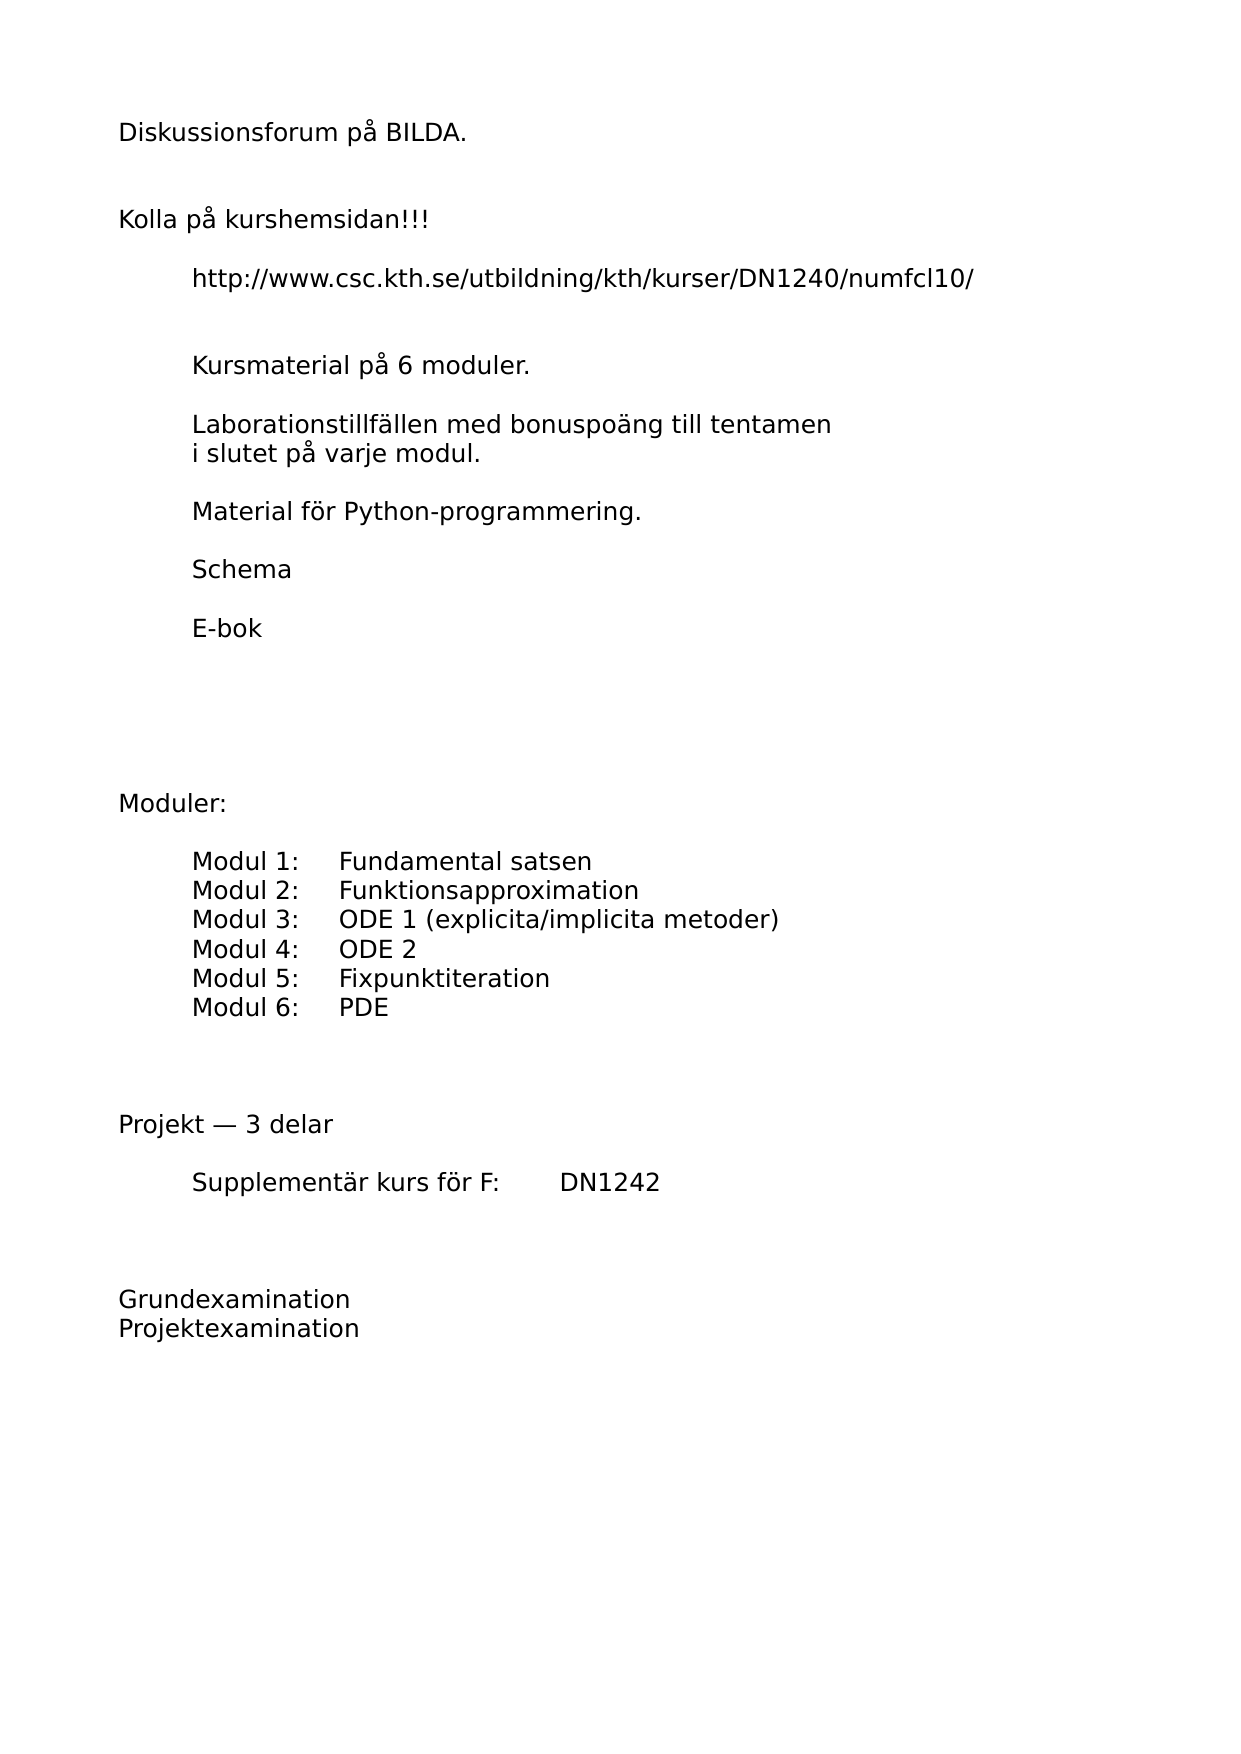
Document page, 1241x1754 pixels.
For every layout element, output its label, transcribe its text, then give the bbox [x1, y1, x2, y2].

text Kursmaterial på 6 moduler. [118, 351, 1122, 381]
text Laborationstillfällen med bonuspoäng till tentamen [118, 410, 1122, 439]
text Grundexamination [118, 1285, 1122, 1314]
text Modul 3: ODE 1 (explicita/implicita metoder) [118, 906, 1122, 935]
text E-bok [118, 614, 1122, 643]
text Modul 5: Fixpunktiteration [118, 964, 1122, 993]
text i slutet på varje modul. [118, 439, 1122, 468]
text Projekt — 3 delar [118, 1110, 1122, 1139]
text Schema [118, 556, 1122, 585]
text Modul 2: Funktionsapproximation [118, 876, 1122, 906]
text Diskussionsforum på BILDA. [118, 118, 1122, 147]
text Modul 4: ODE 2 [118, 935, 1122, 964]
text Modul 1: Fundamental satsen [118, 847, 1122, 876]
text Modul 6: PDE [118, 993, 1122, 1022]
text http://www.csc.kth.se/utbildning/kth/kurser/DN1240/numfcl10/ [118, 264, 1122, 293]
text Moduler: [118, 789, 1122, 818]
text Projektexamination [118, 1314, 1122, 1343]
text Supplementär kurs för F: DN1242 [118, 1168, 1122, 1197]
text Material för Python-programmering. [118, 497, 1122, 526]
text Kolla på kurshemsidan!!! [118, 206, 1122, 235]
